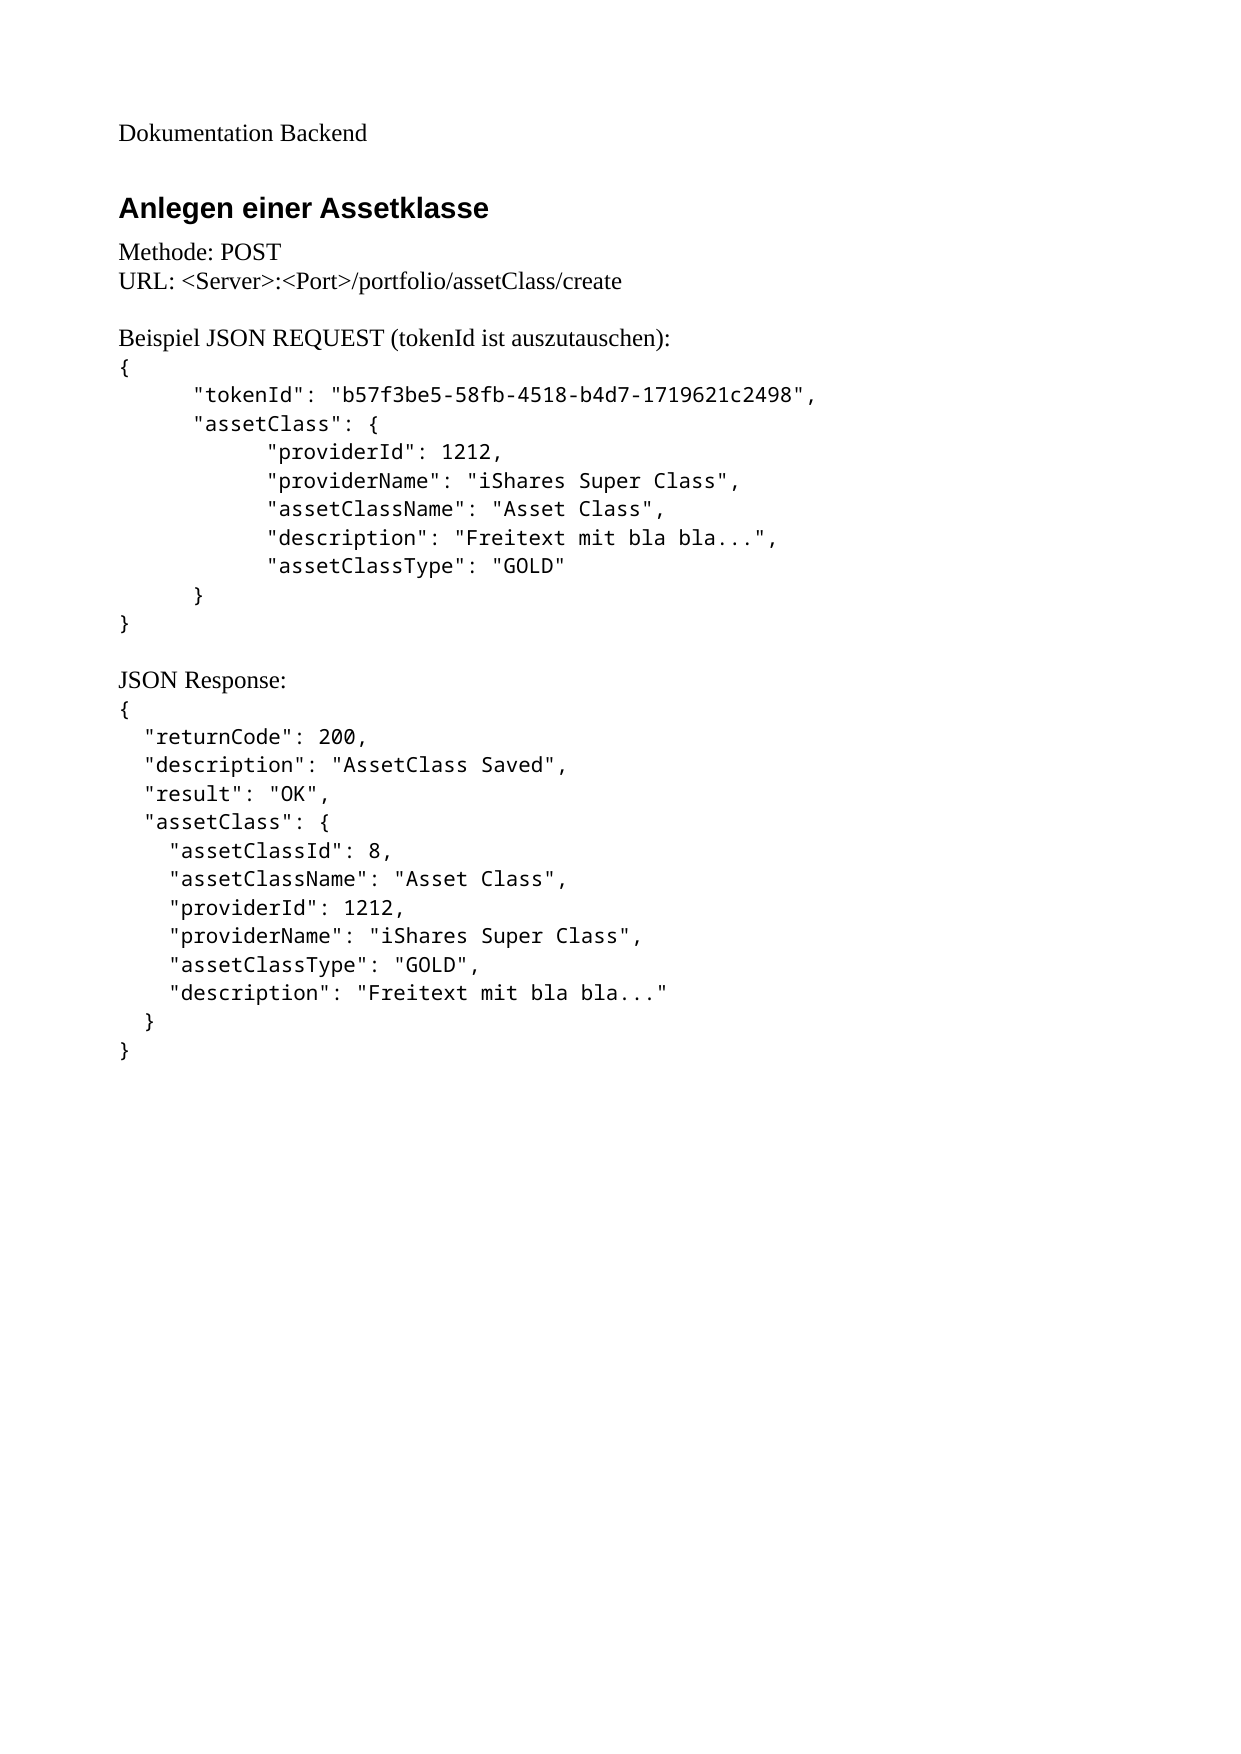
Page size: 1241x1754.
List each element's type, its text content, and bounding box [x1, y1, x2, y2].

text "providerId": 1212, [118, 437, 1122, 466]
text "providerId": 1212, [118, 893, 1122, 921]
text { [118, 352, 1122, 381]
text URL: <Server>:<Port>/portfolio/assetClass/create [118, 266, 1122, 295]
text } [118, 1007, 1122, 1035]
text "assetClass": { [118, 409, 1122, 437]
text "providerName": "iShares Super Class", [118, 466, 1122, 494]
subtitle Anlegen einer Assetklasse [118, 191, 1122, 225]
text Beispiel JSON REQUEST (tokenId ist auszutauschen): [118, 323, 1122, 352]
text } [118, 1035, 1122, 1063]
text "assetClassName": "Asset Class", [118, 494, 1122, 523]
text "result": "OK", [118, 779, 1122, 807]
text "returnCode": 200, [118, 722, 1122, 751]
text "assetClassType": "GOLD" [118, 551, 1122, 580]
text "description": "Freitext mit bla bla...", [118, 523, 1122, 551]
text } [118, 608, 1122, 637]
text "assetClassType": "GOLD", [118, 950, 1122, 978]
text "assetClassName": "Asset Class", [118, 864, 1122, 893]
text Methode: POST [118, 237, 1122, 266]
text "assetClass": { [118, 807, 1122, 836]
text "providerName": "iShares Super Class", [118, 921, 1122, 950]
text JSON Response: [118, 665, 1122, 694]
text "assetClassId": 8, [118, 836, 1122, 864]
text "description": "Freitext mit bla bla..." [118, 978, 1122, 1007]
text { [118, 694, 1122, 722]
text "description": "AssetClass Saved", [118, 751, 1122, 779]
text "tokenId": "b57f3be5-58fb-4518-b4d7-1719621c2498", [118, 381, 1122, 409]
text } [118, 580, 1122, 608]
